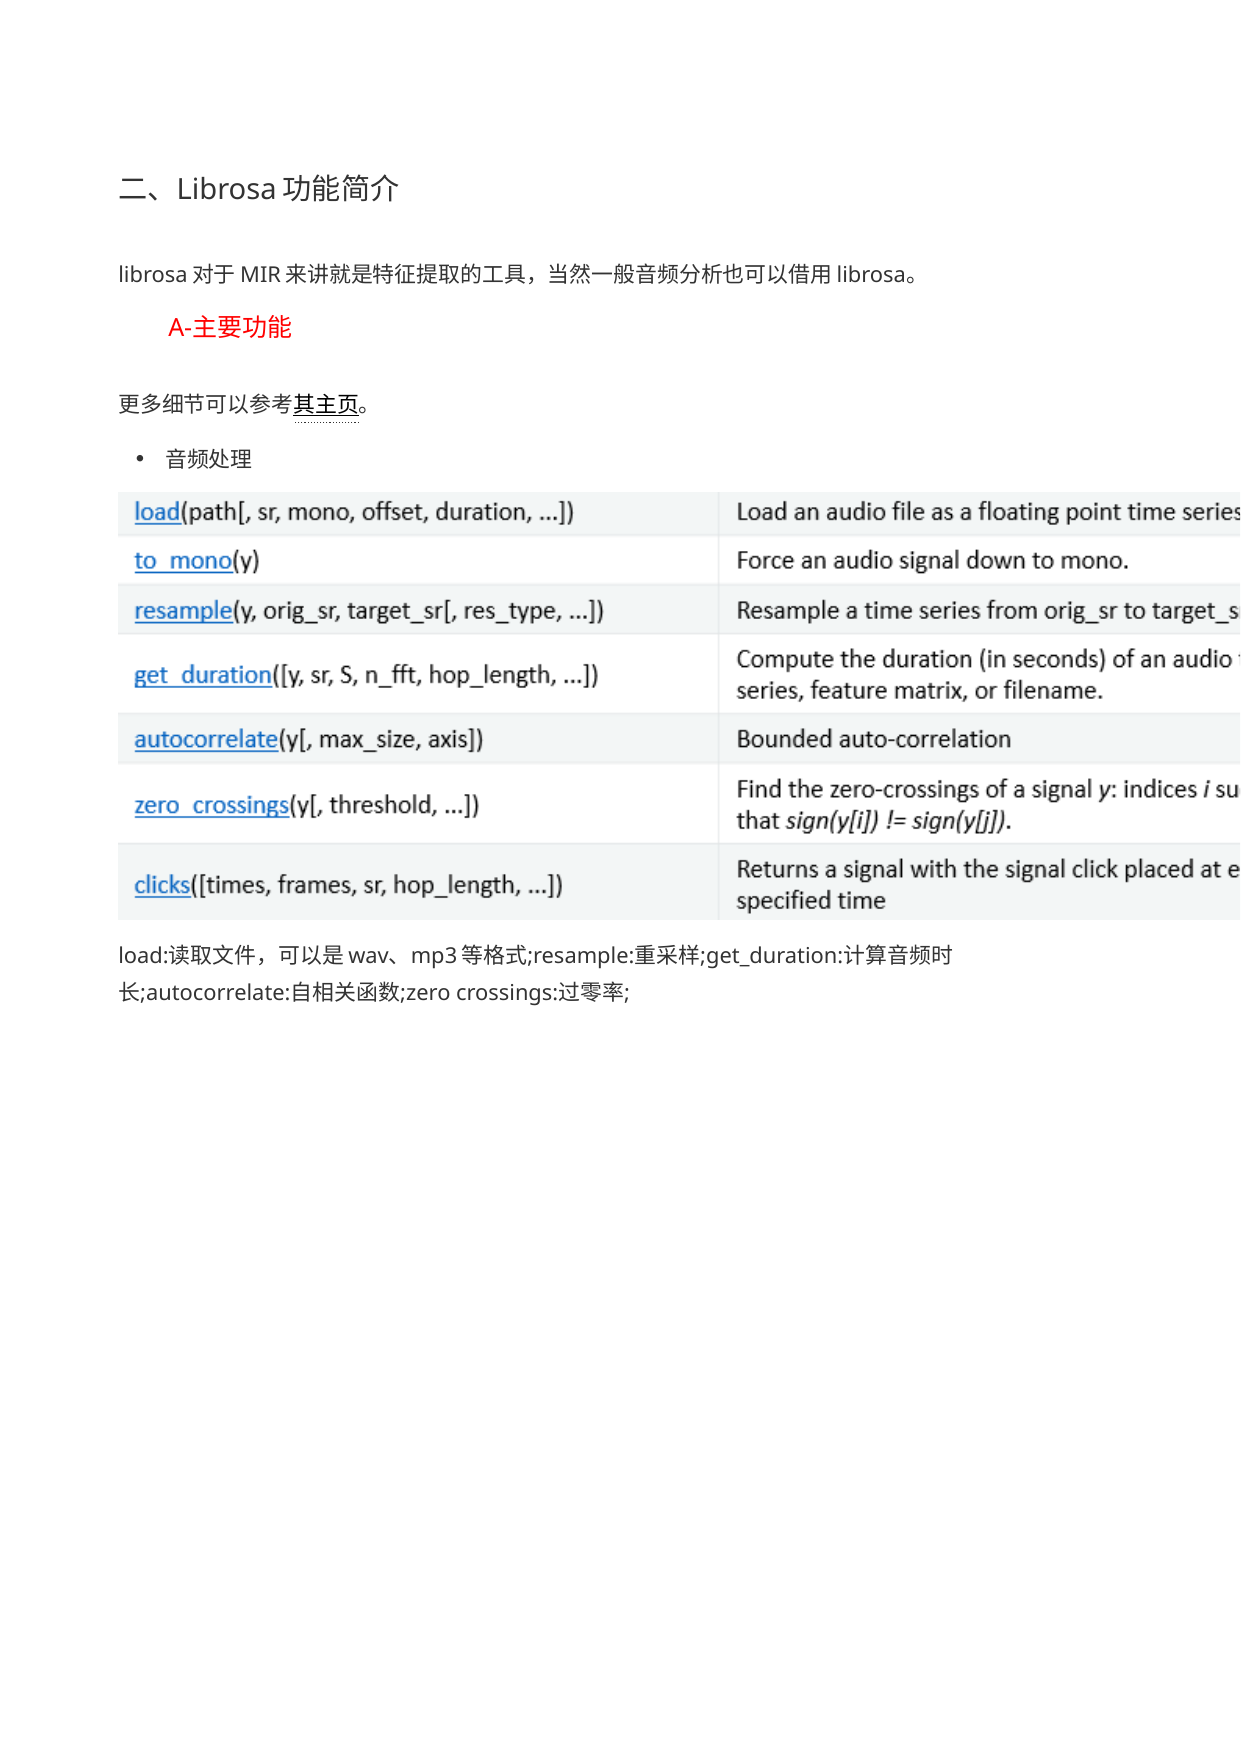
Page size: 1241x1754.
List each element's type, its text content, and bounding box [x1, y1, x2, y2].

picture [118, 492, 1241, 920]
text librosa对于MIR来讲就是特征提取的工具，当然一般音频分析也可以借用librosa。 [118, 257, 1122, 288]
text 二、Librosa功能简介 [118, 166, 1122, 208]
text load:读取文件，可以是wav、mp3等格式;resample:重采样;get_duration:计算音频时长;autocorrelate:自相关函数;zero crossings:过零率; [118, 938, 1122, 1007]
list 音频处理 [136, 442, 1122, 474]
text A-主要功能 [118, 308, 1122, 344]
text 更多细节可以参考其主页。 [118, 387, 1122, 422]
